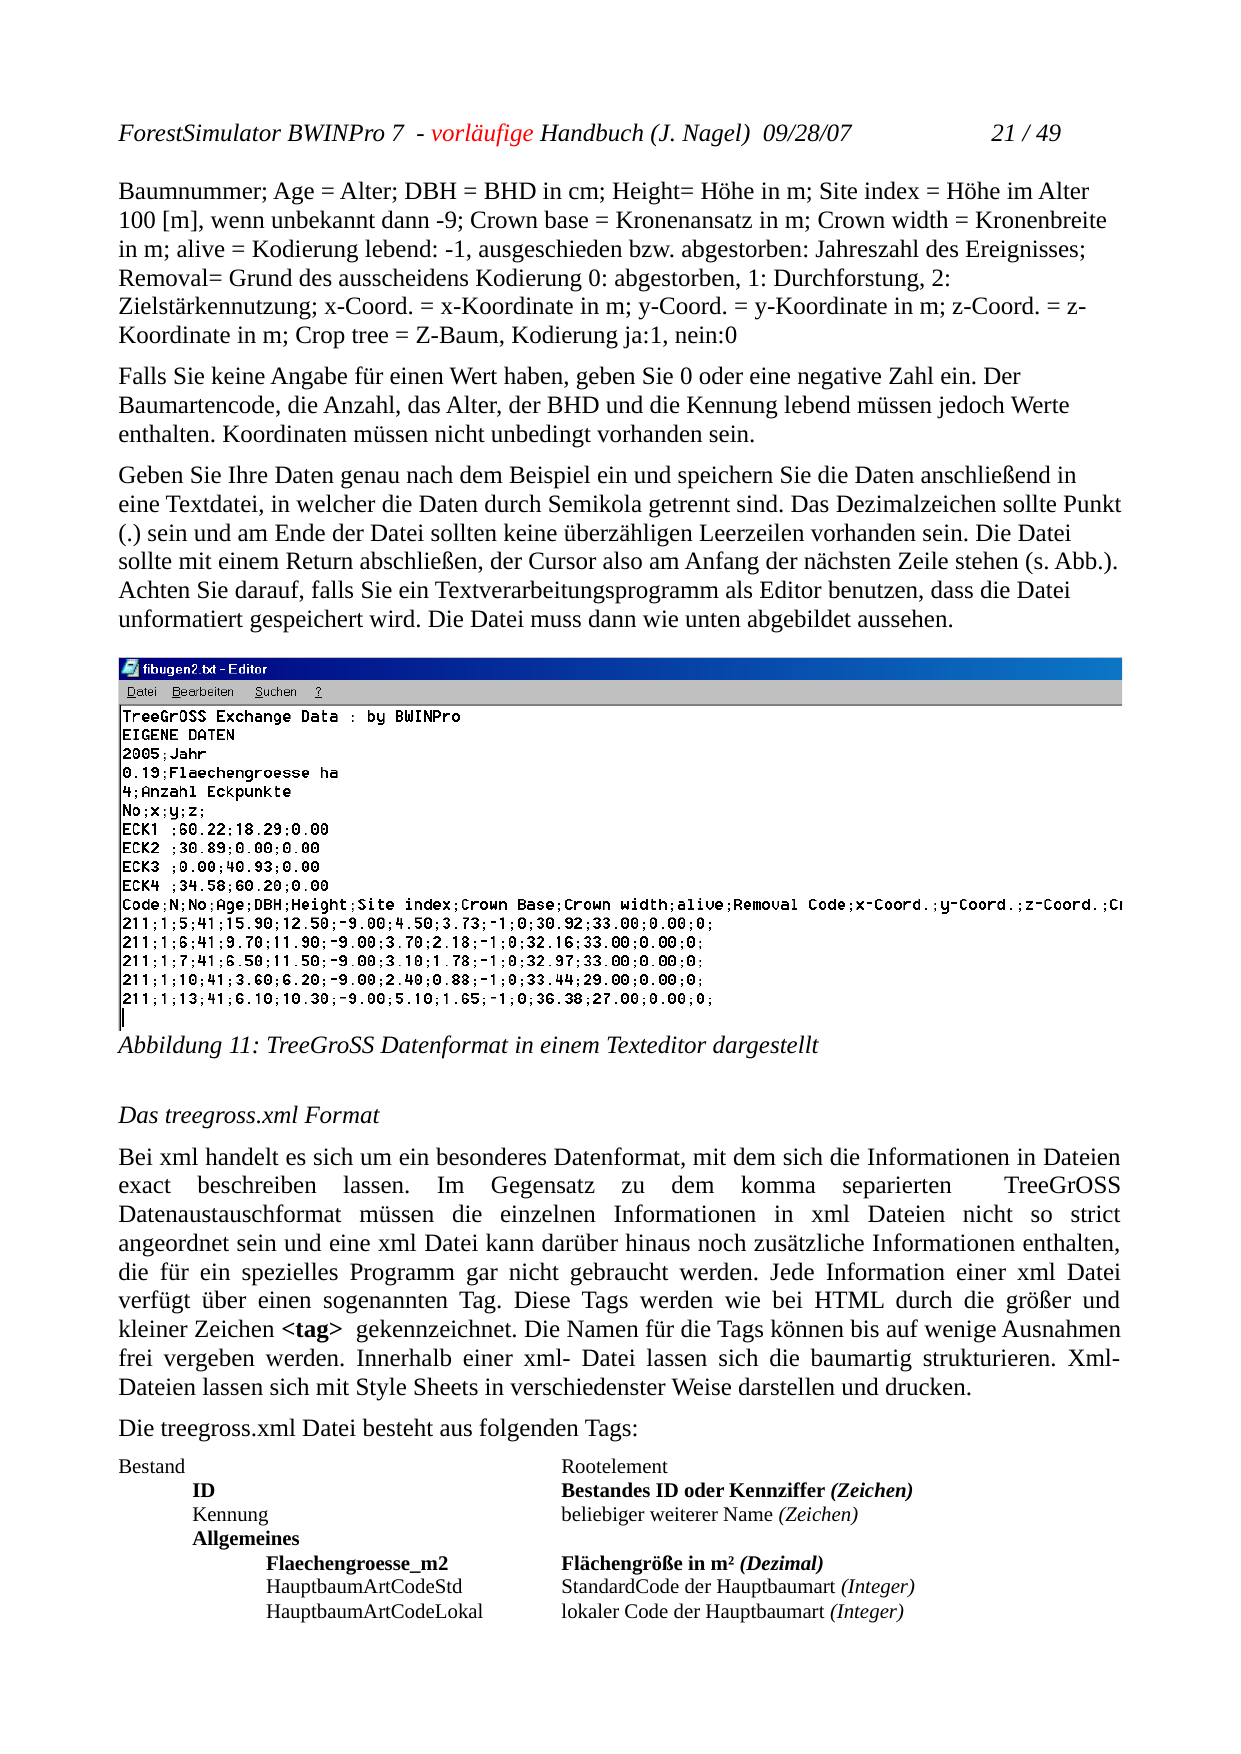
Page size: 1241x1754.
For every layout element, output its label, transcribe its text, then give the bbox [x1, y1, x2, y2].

text Kennung beliebiger weiterer Name (Zeichen) [118, 1502, 1122, 1526]
text HauptbaumArtCodeLokal lokaler Code der Hauptbaumart (Integer) [118, 1598, 1122, 1623]
text Falls Sie keine Angabe für einen Wert haben, geben Sie 0 oder eine negative Zahl ein. Der Baumartencode, die Anzahl, das Alter, der BHD und die Kennung lebend müssen jedoch Werte enthalten. Koordinaten müssen nicht unbedingt vorhanden sein. [118, 361, 1122, 448]
text Abbildung 11: TreeGroSS Datenformat in einem Texteditor dargestellt [118, 1031, 1122, 1059]
text Bestand Rootelement [118, 1454, 1122, 1478]
text Das treegross.xml Format [118, 1100, 1122, 1129]
text Die treegross.xml Datei besteht aus folgenden Tags: [118, 1413, 1122, 1442]
text Baumnummer; Age = Alter; DBH = BHD in cm; Height= Höhe in m; Site index = Höhe im Alter 100 [m], wenn unbekannt dann -9; Crown base = Kronenansatz in m; Crown width = Kronenbreite in m; alive = Kodierung lebend: -1, ausgeschieden bzw. abgestorben: Jahreszahl des Ereignisses; Removal= Grund des ausscheidens Kodierung 0: abgestorben, 1: Durchforstung, 2: Zielstärkennutzung; x-Coord. = x-Koordinate in m; y-Coord. = y-Koordinate in m; z-Coord. = z-Koordinate in m; Crop tree = Z-Baum, Kodierung ja:1, nein:0 [118, 176, 1122, 349]
text Bei xml handelt es sich um ein besonderes Datenformat, mit dem sich die Informationen in Dateien exact beschreiben lassen. Im Gegensatz zu dem komma separierten TreeGrOSS Datenaustauschformat müssen die einzelnen Informationen in xml Dateien nicht so strict angeordnet sein und eine xml Datei kann darüber hinaus noch zusätzliche Informationen enthalten, die für ein spezielles Programm gar nicht gebraucht werden. Jede Information einer xml Datei verfügt über einen sogenannten Tag. Diese Tags werden wie bei HTML durch die größer und kleiner Zeichen <tag> gekennzeichnet. Die Namen für die Tags können bis auf wenige Ausnahmen frei vergeben werden. Innerhalb einer xml- Datei lassen sich die baumartig strukturieren. Xml- Dateien lassen sich mit Style Sheets in verschiedenster Weise darstellen und drucken. [118, 1142, 1122, 1400]
text Geben Sie Ihre Daten genau nach dem Beispiel ein und speichern Sie die Daten anschließend in eine Textdatei, in welcher die Daten durch Semikola getrennt sind. Das Dezimalzeichen sollte Punkt (.) sein und am Ende der Datei sollten keine überzähligen Leerzeilen vorhanden sein. Die Datei sollte mit einem Return abschließen, der Cursor also am Anfang der nächsten Zeile stehen (s. Abb.). Achten Sie darauf, falls Sie ein Textverarbeitungsprogramm als Editor benutzen, dass die Datei unformatiert gespeichert wird. Die Datei muss dann wie unten abgebildet aussehen. [118, 460, 1122, 633]
text Flaechengroesse_m2 Flächengröße in m² (Dezimal) [118, 1550, 1122, 1574]
text HauptbaumArtCodeStd StandardCode der Hauptbaumart (Integer) [118, 1574, 1122, 1598]
text ID Bestandes ID oder Kennziffer (Zeichen) [118, 1478, 1122, 1502]
text Allgemeines [118, 1526, 1122, 1550]
picture [118, 657, 1123, 1031]
